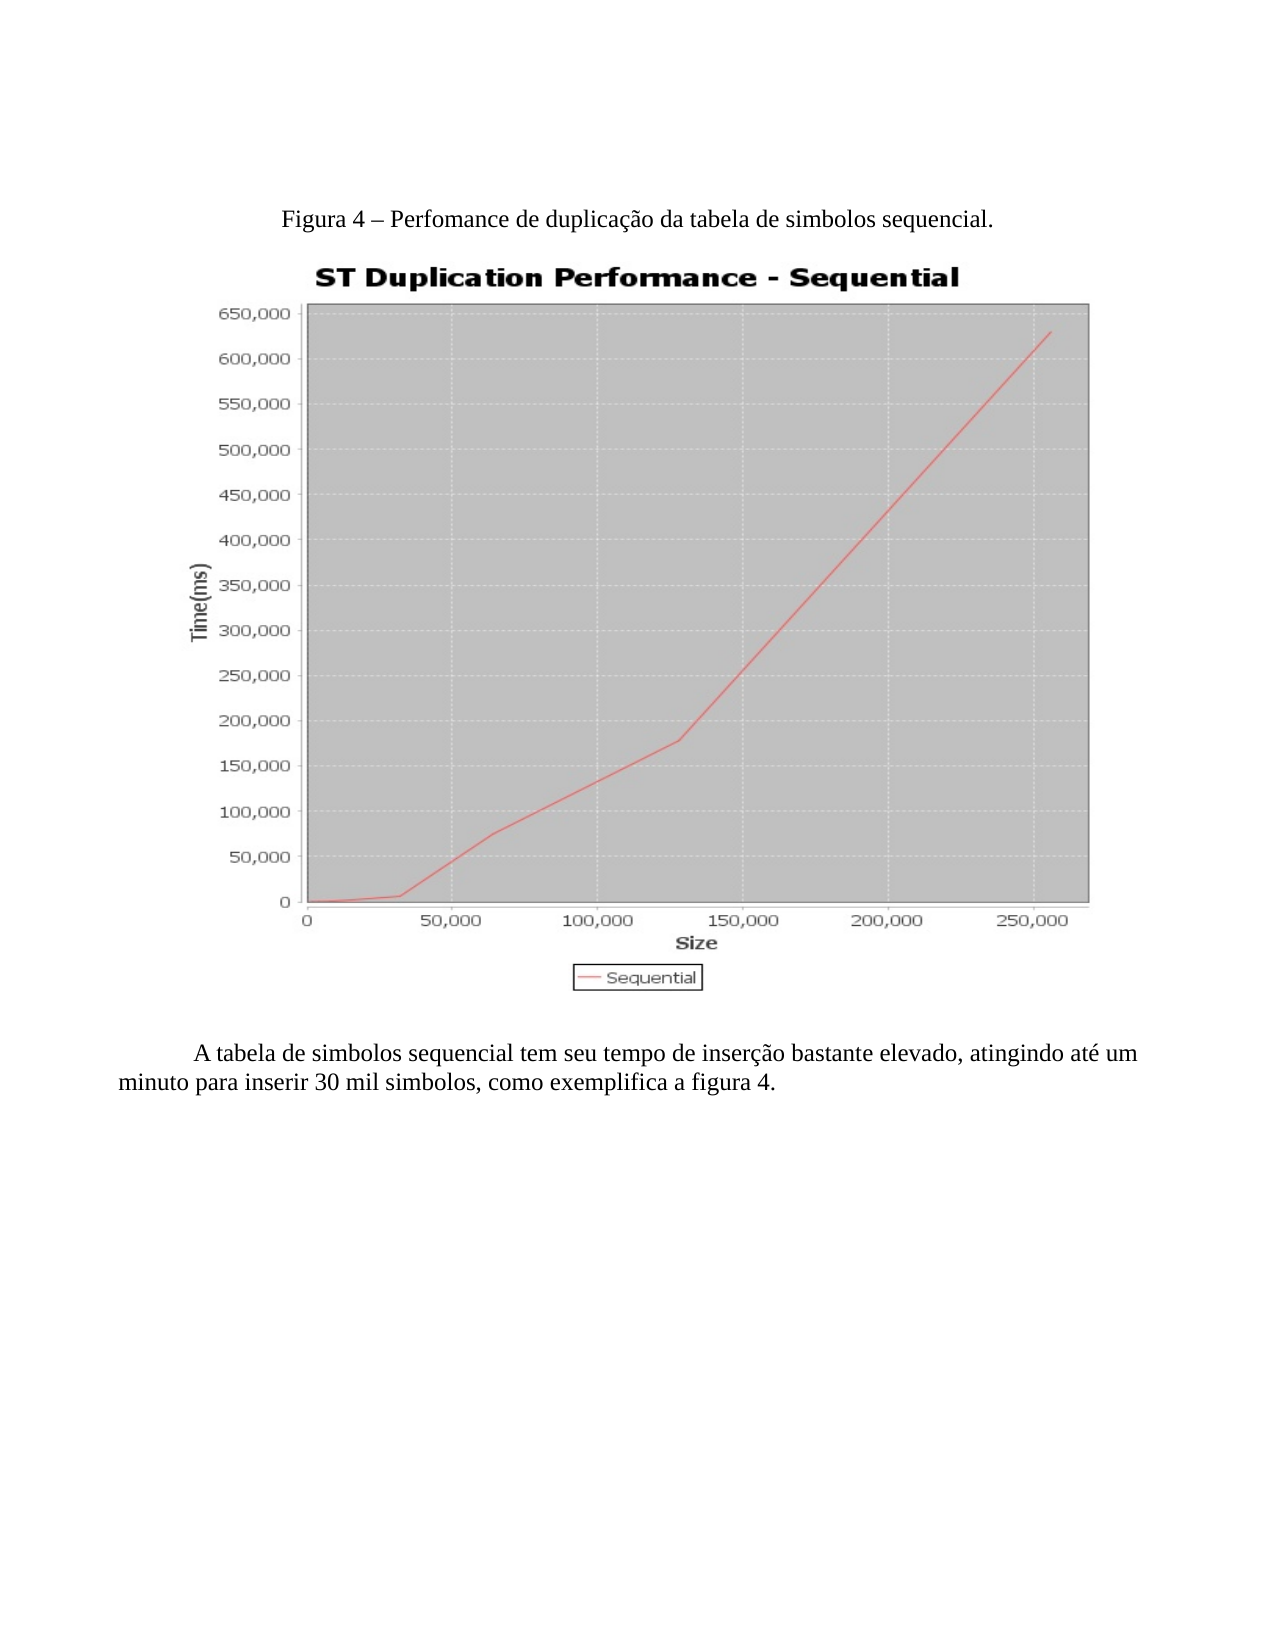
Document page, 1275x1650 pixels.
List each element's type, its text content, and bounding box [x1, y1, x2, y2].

text Figura 4 – Perfomance de duplicação da tabela de simbolos sequencial. [118, 204, 1157, 233]
picture [168, 261, 1107, 992]
text A tabela de simbolos sequencial tem seu tempo de inserção bastante elevado, atingindo até um minuto para inserir 30 mil simbolos, como exemplifica a figura 4. [118, 1038, 1157, 1096]
